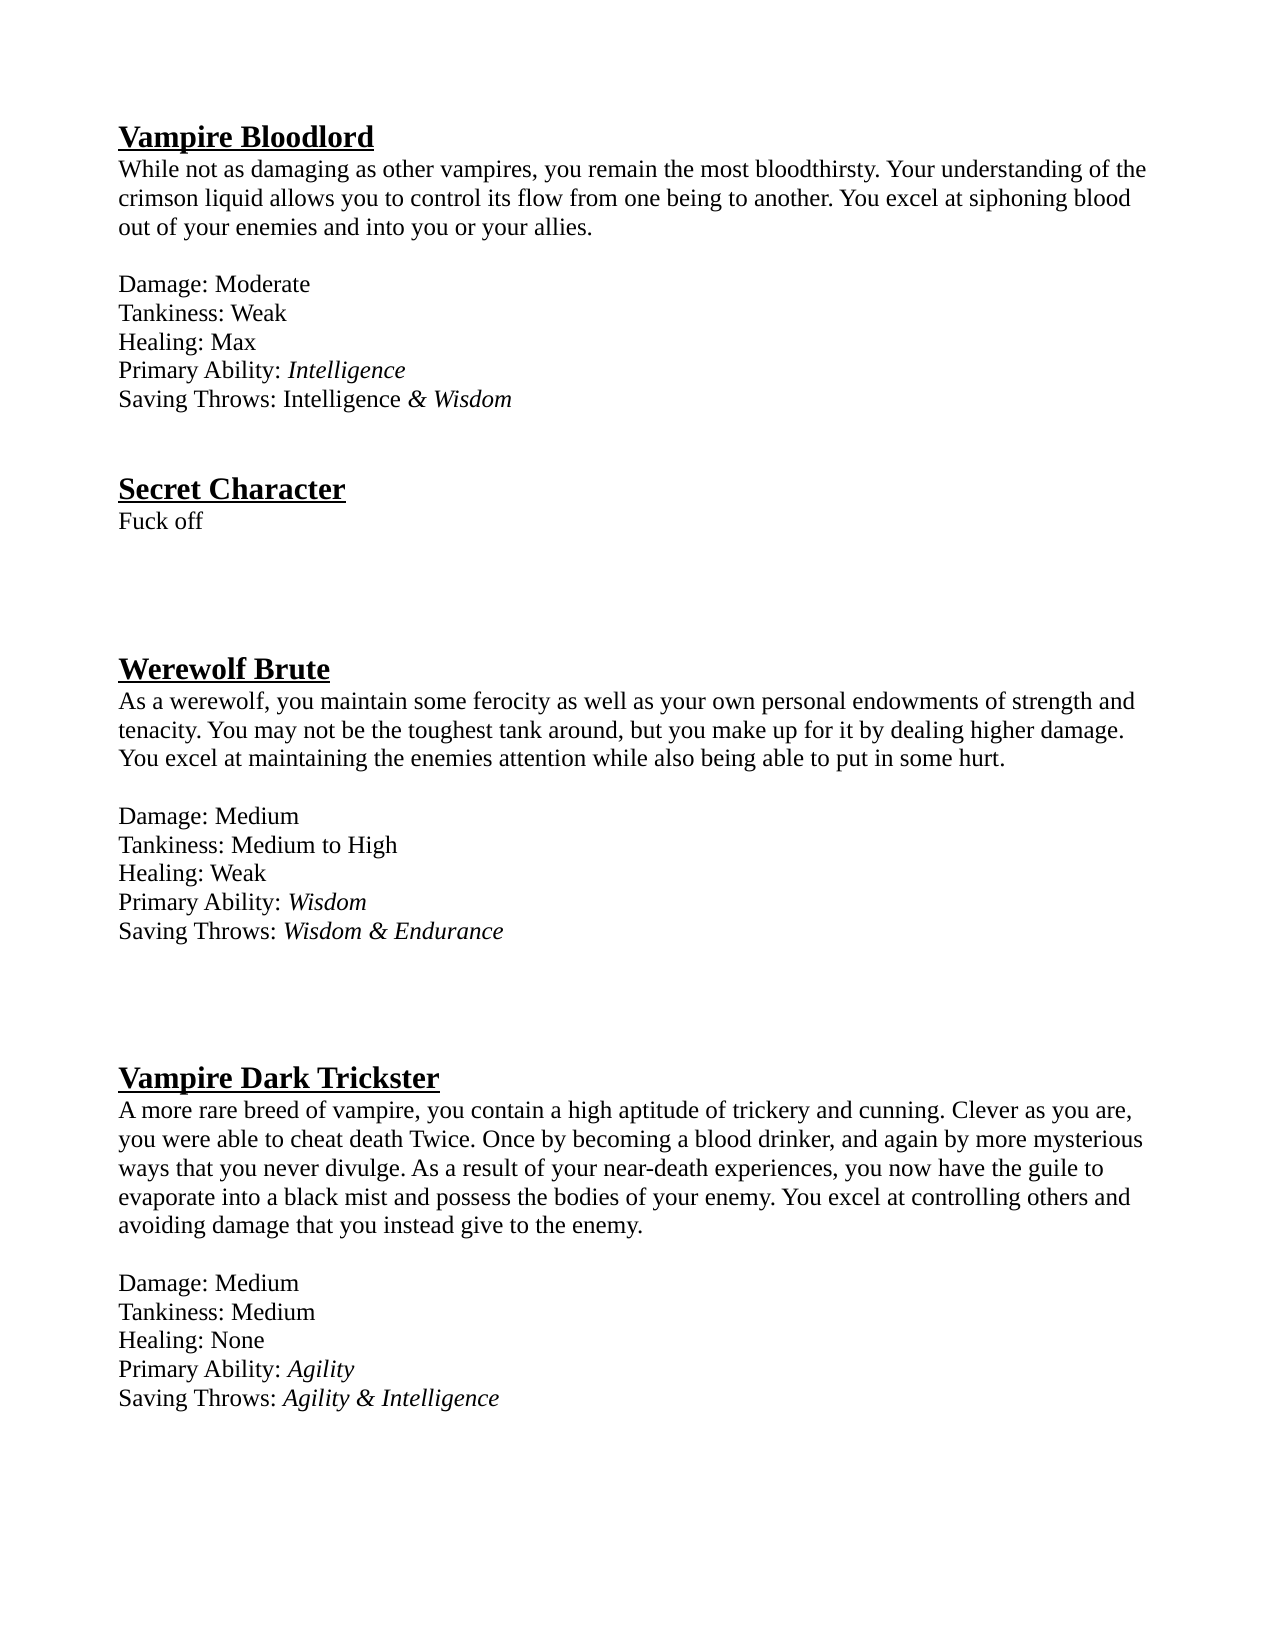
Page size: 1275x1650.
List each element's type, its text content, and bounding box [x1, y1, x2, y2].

text Damage: Medium [118, 1268, 1157, 1297]
text Saving Throws: Wisdom & Endurance [118, 916, 1157, 945]
text Saving Throws: Intelligence & Wisdom [118, 384, 1157, 413]
text Healing: Max [118, 327, 1157, 355]
text Primary Ability: Wisdom [118, 887, 1157, 916]
text As a werewolf, you maintain some ferocity as well as your own personal endowments of strength and tenacity. You may not be the toughest tank around, but you make up for it by dealing higher damage. You excel at maintaining the enemies attention while also being able to put in some hurt. [118, 686, 1157, 772]
text Primary Ability: Intelligence [118, 355, 1157, 384]
text A more rare breed of vampire, you contain a high aptitude of trickery and cunning. Clever as you are, you were able to cheat death Twice. Once by becoming a blood drinker, and again by more mysterious ways that you never divulge. As a result of your near-death experiences, you now have the guile to evaporate into a black mist and possess the bodies of your enemy. You excel at controlling others and avoiding damage that you instead give to the enemy. [118, 1096, 1157, 1239]
text Secret Character [118, 470, 1157, 506]
text Primary Ability: Agility [118, 1354, 1157, 1383]
text Werewolf Brute [118, 650, 1157, 686]
text While not as damaging as other vampires, you remain the most bloodthirsty. Your understanding of the crimson liquid allows you to control its flow from one being to another. You excel at siphoning blood out of your enemies and into you or your allies. [118, 154, 1157, 240]
text Saving Throws: Agility & Intelligence [118, 1383, 1157, 1412]
text Healing: Weak [118, 858, 1157, 887]
text Vampire Dark Trickster [118, 1060, 1157, 1096]
text Damage: Moderate [118, 269, 1157, 298]
text Damage: Medium [118, 801, 1157, 830]
text Tankiness: Medium [118, 1297, 1157, 1326]
text Fuck off [118, 506, 1157, 535]
text Vampire Bloodlord [118, 118, 1157, 154]
text Tankiness: Weak [118, 298, 1157, 327]
text Healing: None [118, 1326, 1157, 1354]
text Tankiness: Medium to High [118, 830, 1157, 858]
